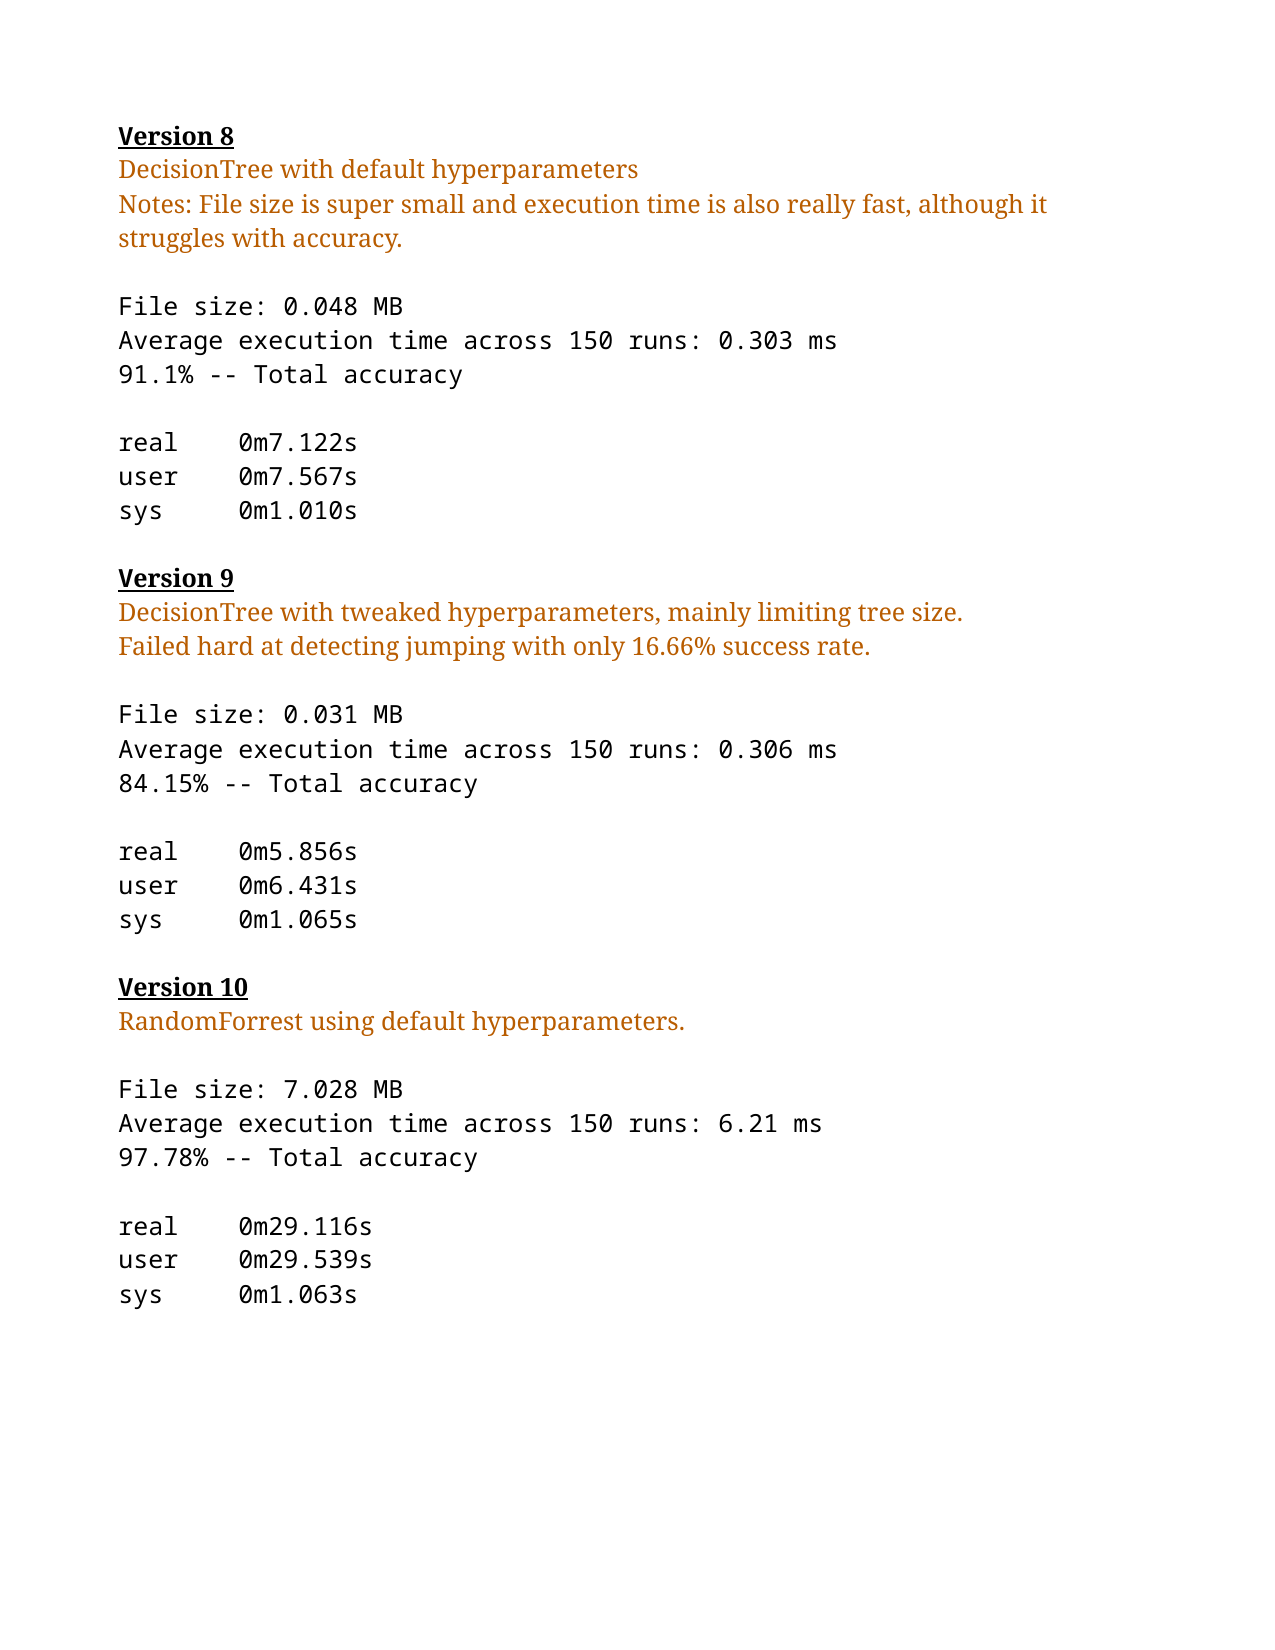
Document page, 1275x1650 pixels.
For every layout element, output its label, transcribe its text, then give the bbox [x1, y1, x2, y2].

text File size: 7.028 MB Average execution time across 150 runs: 6.21 ms 97.78% -- Total accuracy real 0m29.116s user 0m29.539s sys 0m1.063s [118, 1072, 1157, 1310]
text Version 10 RandomForrest using default hyperparameters. [118, 970, 1157, 1038]
text Notes: File size is super small and execution time is also really fast, although it struggles with accuracy. [118, 186, 1157, 254]
text File size: 0.048 MB Average execution time across 150 runs: 0.303 ms 91.1% -- Total accuracy real 0m7.122s user 0m7.567s sys 0m1.010s Version 9 [118, 288, 1157, 595]
text Version 8 [118, 118, 1157, 152]
text real 0m5.856s user 0m6.431s sys 0m1.065s [118, 833, 1157, 936]
text File size: 0.031 MB Average execution time across 150 runs: 0.306 ms 84.15% -- Total accuracy [118, 697, 1157, 833]
text Failed hard at detecting jumping with only 16.66% success rate. [118, 629, 1157, 663]
text DecisionTree with tweaked hyperparameters, mainly limiting tree size. [118, 595, 1157, 629]
text DecisionTree with default hyperparameters [118, 152, 1157, 186]
